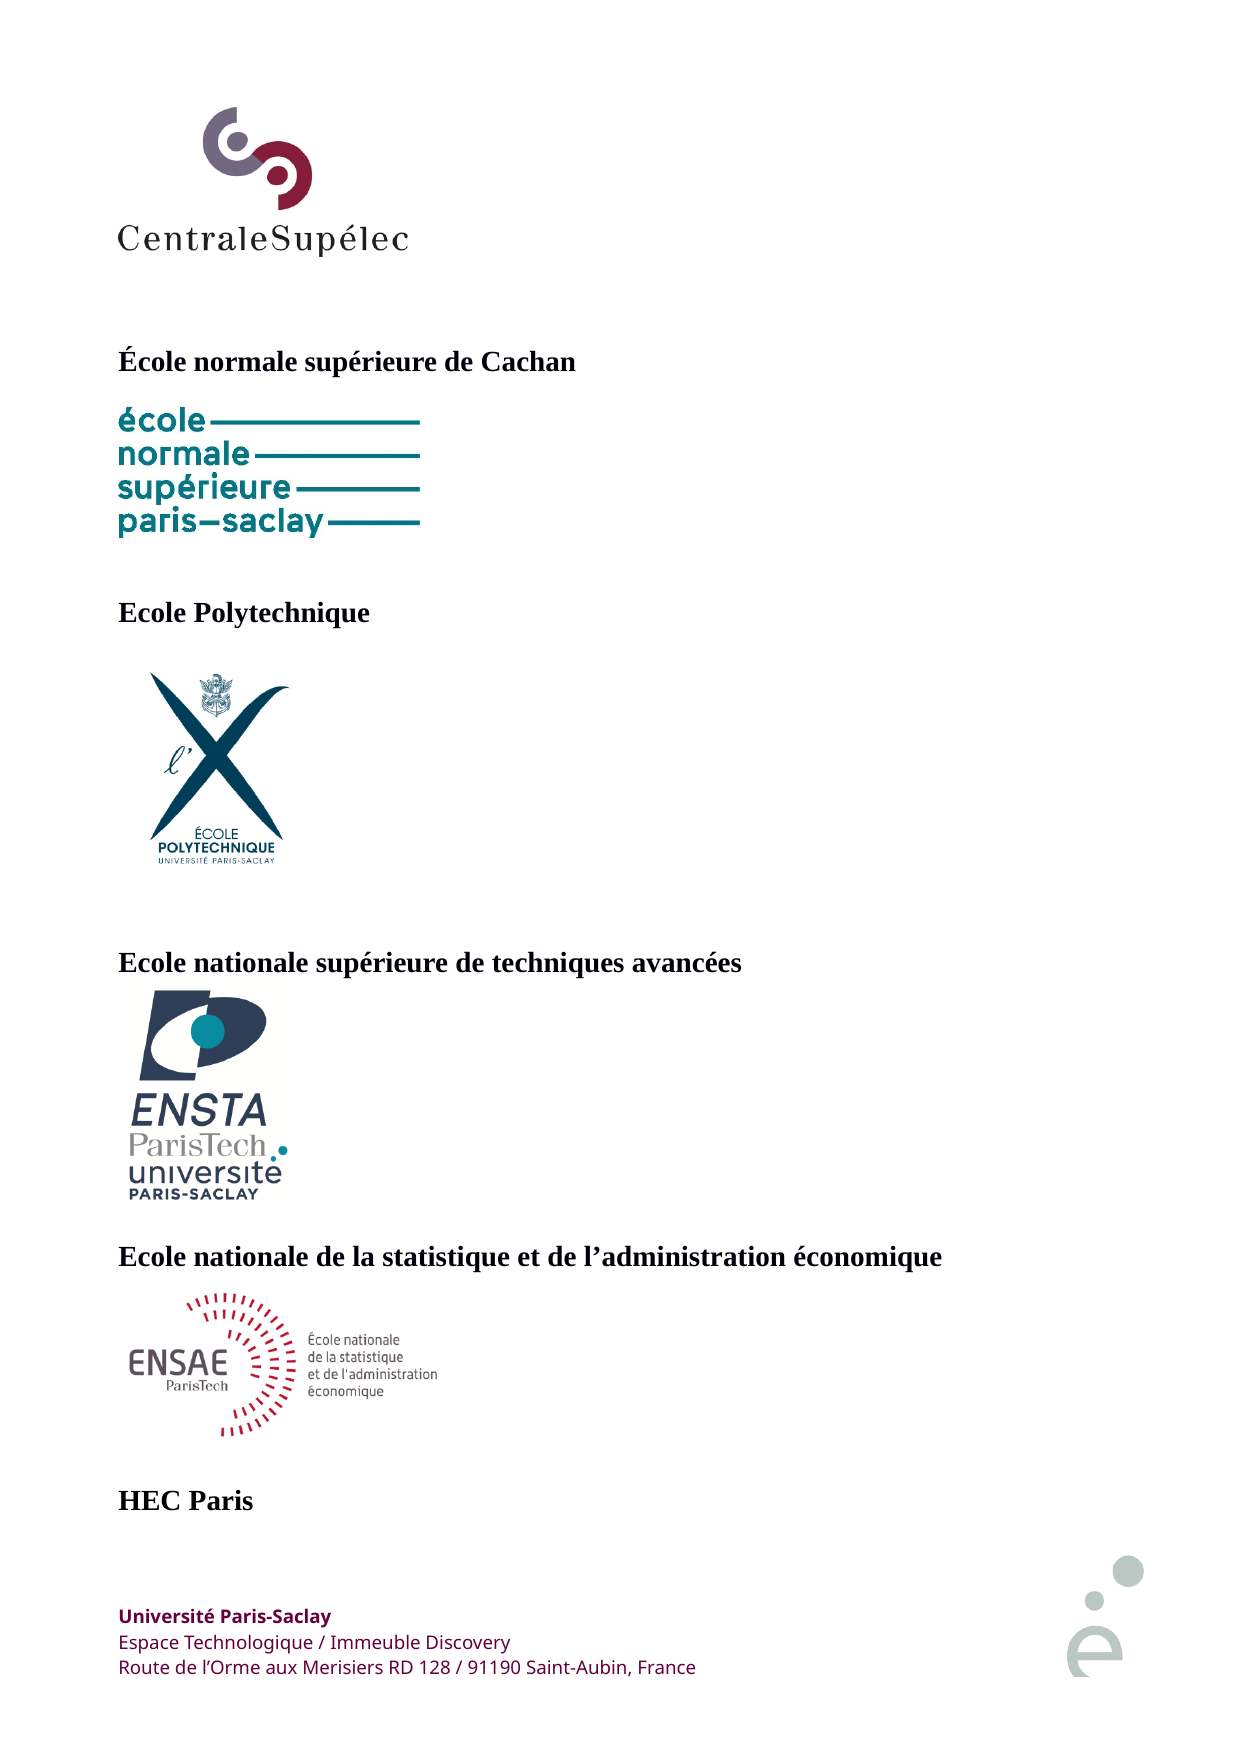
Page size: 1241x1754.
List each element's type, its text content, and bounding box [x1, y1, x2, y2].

picture [118, 107, 408, 257]
picture [1060, 1547, 1155, 1677]
subtitle Ecole nationale de la statistique et de l’administration économique [118, 1239, 1122, 1272]
picture [118, 1272, 441, 1453]
picture [118, 978, 297, 1210]
text HEC Paris [118, 1483, 1122, 1516]
picture [118, 406, 420, 538]
subtitle école normale supérieure de Cachan [118, 344, 1122, 378]
picture [118, 628, 322, 917]
subtitle Ecole Polytechnique [118, 595, 1122, 629]
subtitle Ecole nationale supérieure de techniques avancées [118, 945, 1122, 979]
